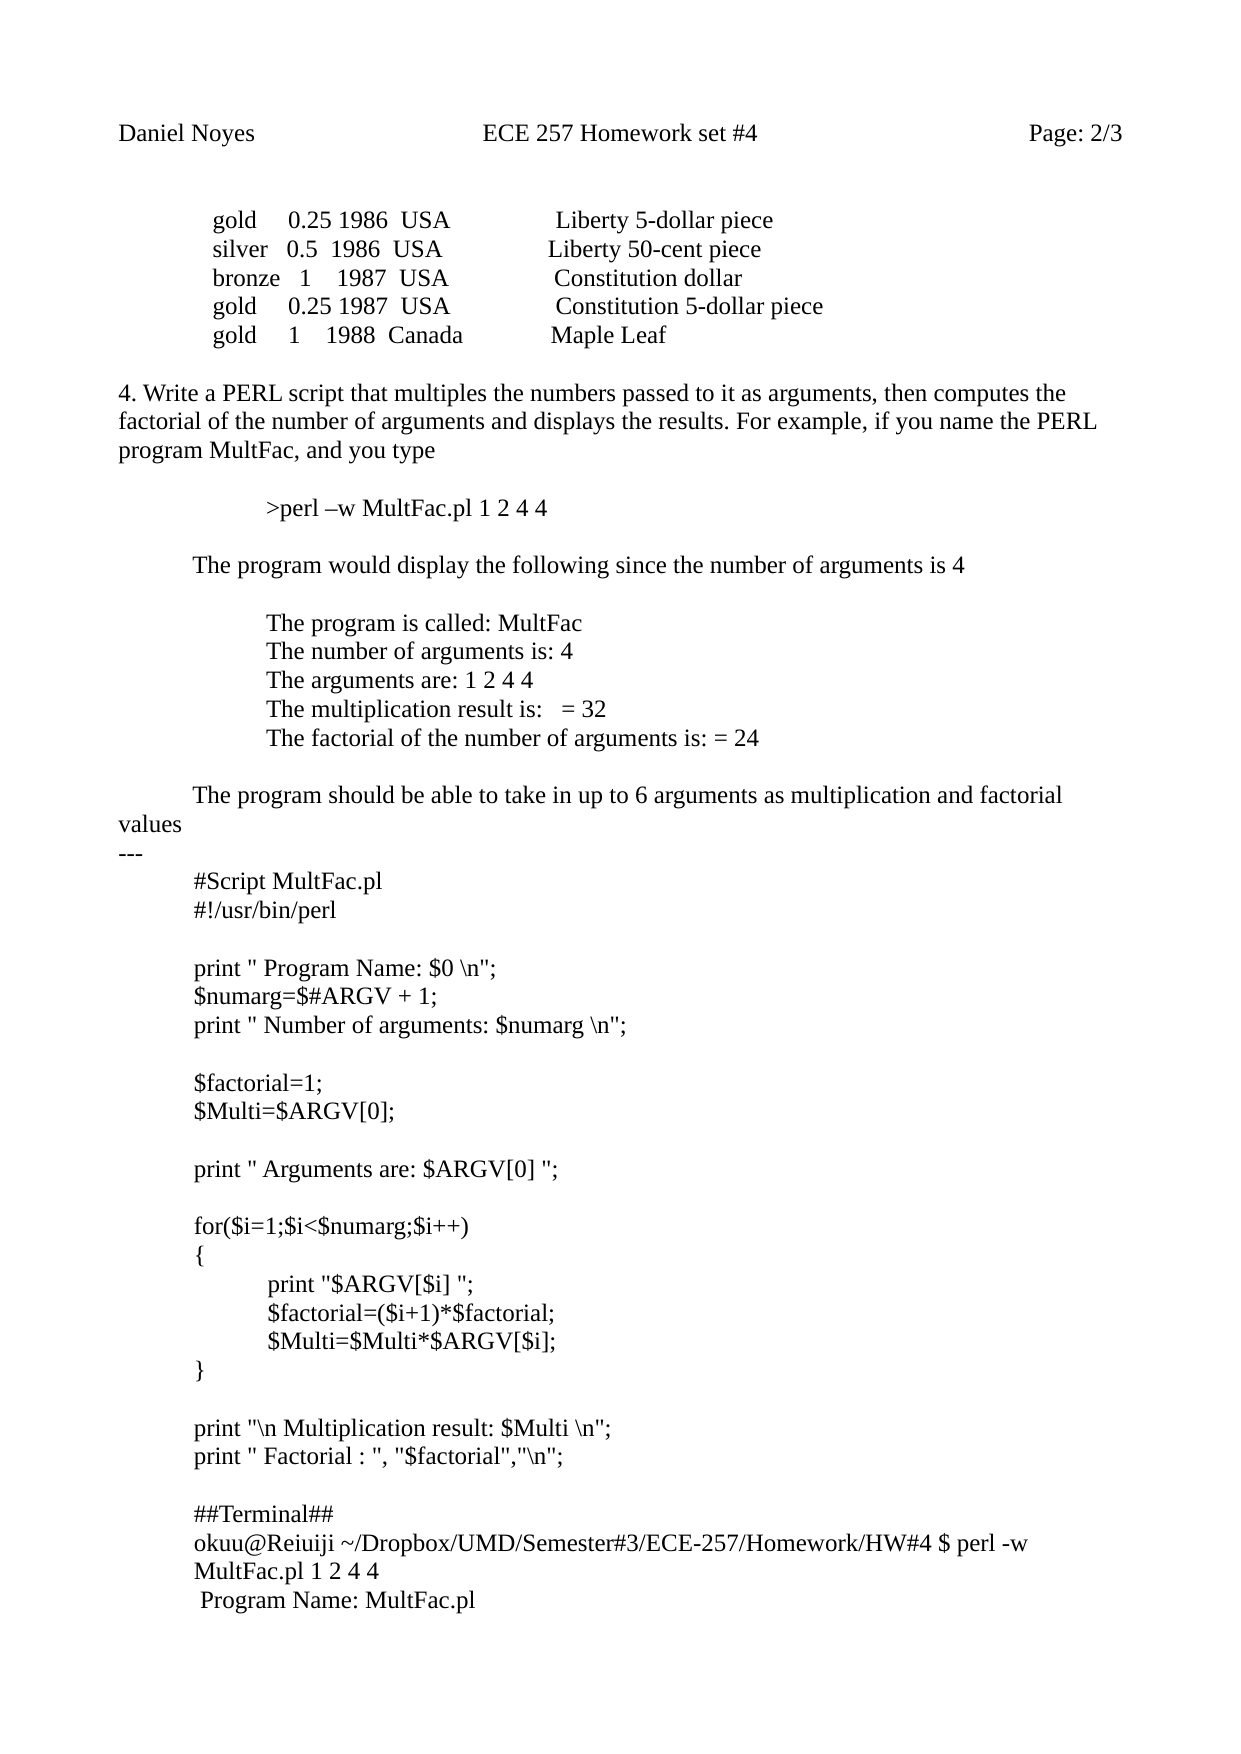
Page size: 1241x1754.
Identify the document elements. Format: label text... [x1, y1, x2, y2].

text The program is called: MultFac [118, 608, 1122, 636]
text >perl –w MultFac.pl 1 2 4 4 [118, 493, 1122, 521]
text print "\n Multiplication result: $Multi \n"; [193, 1413, 1122, 1441]
text print " Arguments are: $ARGV[0] "; [193, 1154, 1122, 1183]
text silver 0.5 1986 USA Liberty 50-cent piece [193, 234, 1122, 263]
text 4. Write a PERL script that multiples the numbers passed to it as arguments, then computes the factorial of the number of arguments and displays the results. For example, if you name the PERL program MultFac, and you type [118, 378, 1122, 464]
text $Multi=$ARGV[0]; [193, 1096, 1122, 1125]
text #Script MultFac.pl [193, 866, 1122, 895]
text The program would display the following since the number of arguments is 4 [118, 550, 1122, 579]
text bronze 1 1987 USA Constitution dollar [193, 263, 1122, 291]
text #!/usr/bin/perl [193, 895, 1122, 924]
text gold 1 1988 Canada Maple Leaf [193, 320, 1122, 349]
text $factorial=1; [193, 1068, 1122, 1096]
text $Multi=$Multi*$ARGV[$i]; [193, 1326, 1122, 1355]
text { [193, 1240, 1122, 1269]
text --- [118, 838, 1122, 866]
text The number of arguments is: 4 [118, 636, 1122, 665]
text The arguments are: 1 2 4 4 [118, 665, 1122, 694]
text print " Program Name: $0 \n"; [193, 953, 1122, 981]
text print " Number of arguments: $numarg \n"; [193, 1010, 1122, 1039]
text $numarg=$#ARGV + 1; [193, 981, 1122, 1010]
text The factorial of the number of arguments is: = 24 [118, 723, 1122, 751]
text gold 0.25 1987 USA Constitution 5-dollar piece [193, 291, 1122, 320]
text $factorial=($i+1)*$factorial; [193, 1298, 1122, 1326]
text Program Name: MultFac.pl [193, 1585, 1122, 1614]
text print " Factorial : ", "$factorial","\n"; [193, 1441, 1122, 1470]
text The program should be able to take in up to 6 arguments as multiplication and factorial values [118, 780, 1122, 838]
text for($i=1;$i<$numarg;$i++) [193, 1211, 1122, 1240]
text ##Terminal## [193, 1499, 1122, 1528]
text The multiplication result is: = 32 [118, 694, 1122, 723]
text } [193, 1355, 1122, 1384]
text okuu@Reiuiji ~/Dropbox/UMD/Semester#3/ECE-257/Homework/HW#4 $ perl -w MultFac.pl 1 2 4 4 [193, 1528, 1122, 1585]
text gold 0.25 1986 USA Liberty 5-dollar piece [193, 205, 1122, 234]
text print "$ARGV[$i] "; [193, 1269, 1122, 1298]
